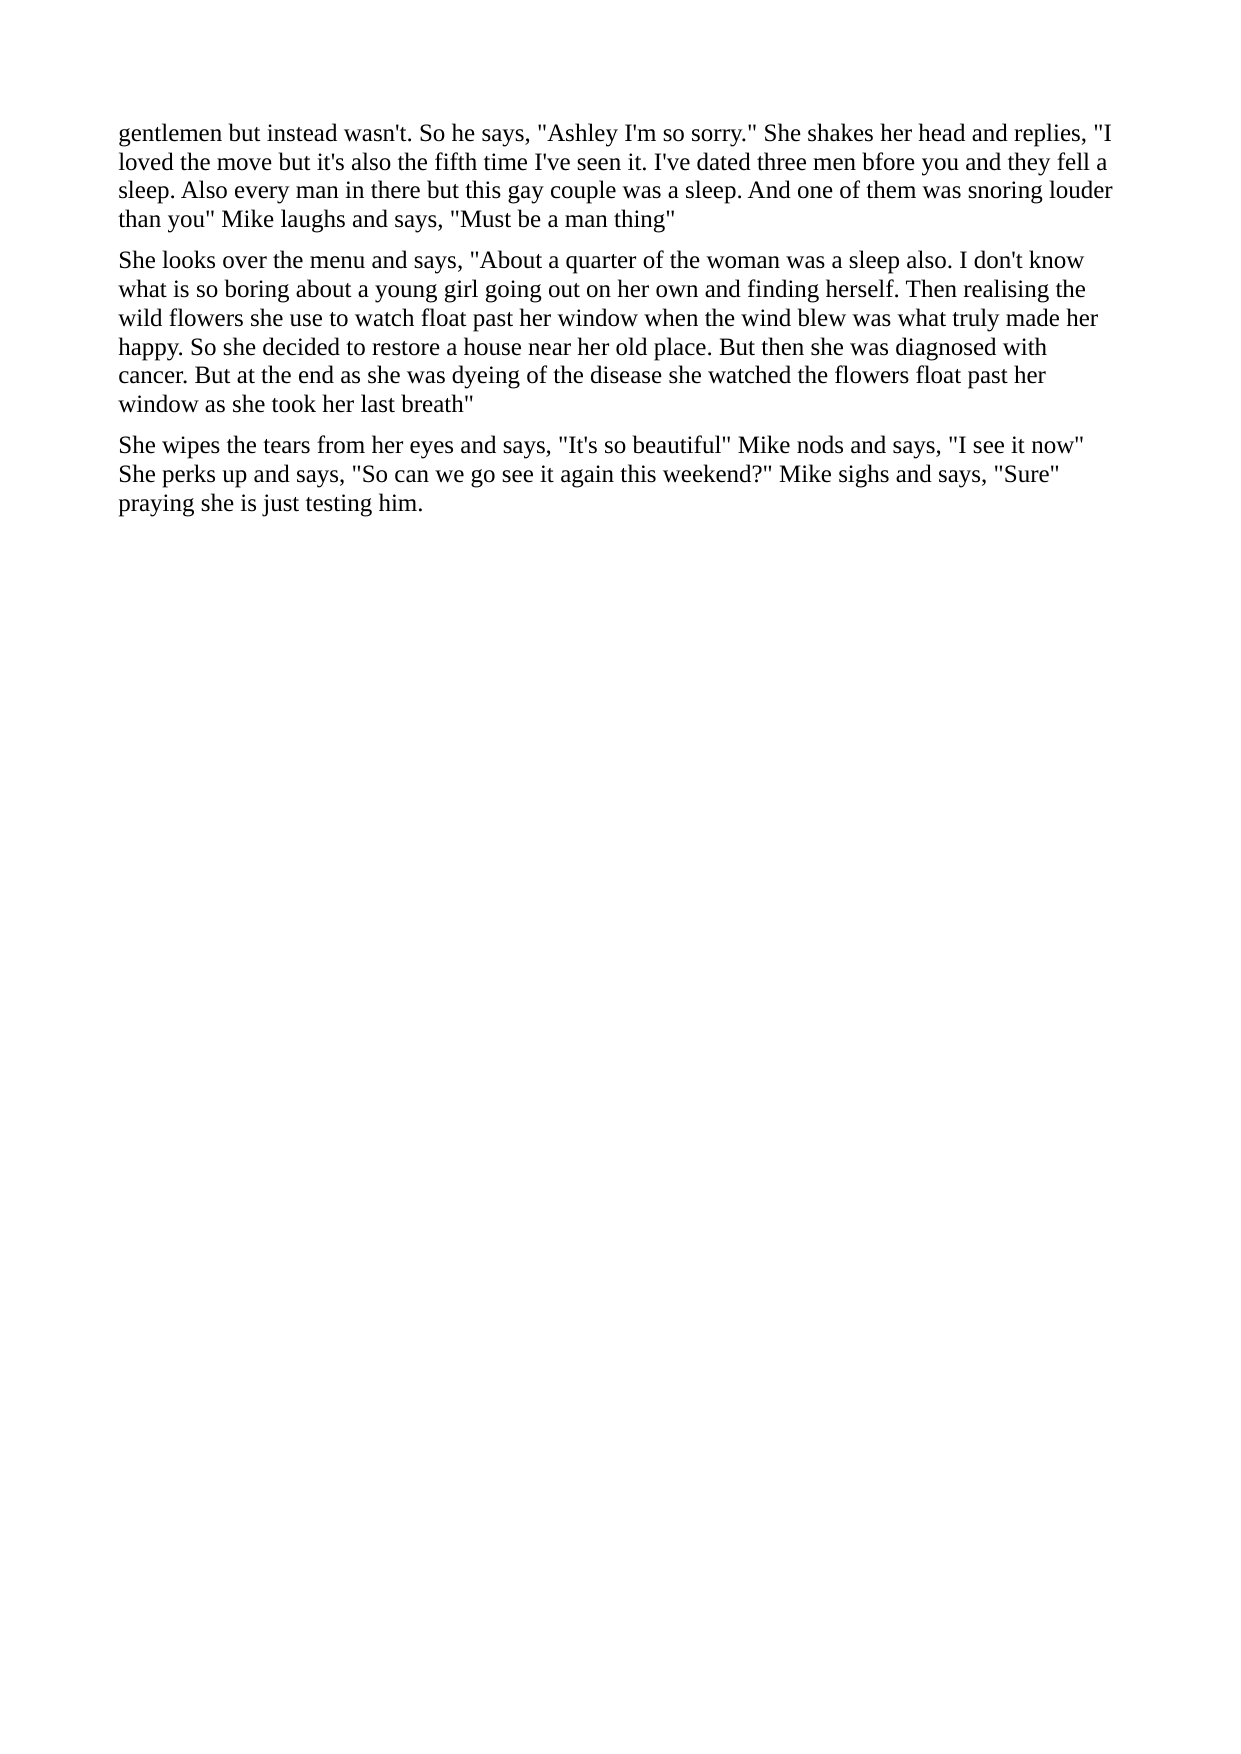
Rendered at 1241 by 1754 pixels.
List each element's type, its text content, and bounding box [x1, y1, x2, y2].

text She looks over the menu and says, "About a quarter of the woman was a sleep also. I don't know what is so boring about a young girl going out on her own and finding herself. Then realising the wild flowers she use to watch float past her window when the wind blew was what truly made her happy. So she decided to restore a house near her old place. But then she was diagnosed with cancer. But at the end as she was dyeing of the disease she watched the flowers float past her window as she took her last breath" [118, 246, 1122, 418]
text gentlemen but instead wasn't. So he says, "Ashley I'm so sorry." She shakes her head and replies, "I loved the move but it's also the fifth time I've seen it. I've dated three men bfore you and they fell a sleep. Also every man in there but this gay couple was a sleep. And one of them was snoring louder than you" Mike laughs and says, "Must be a man thing" [118, 118, 1122, 233]
text She wipes the tears from her eyes and says, "It's so beautiful" Mike nods and says, "I see it now" She perks up and says, "So can we go see it again this weekend?" Mike sighs and says, "Sure" praying she is just testing him. [118, 431, 1122, 517]
